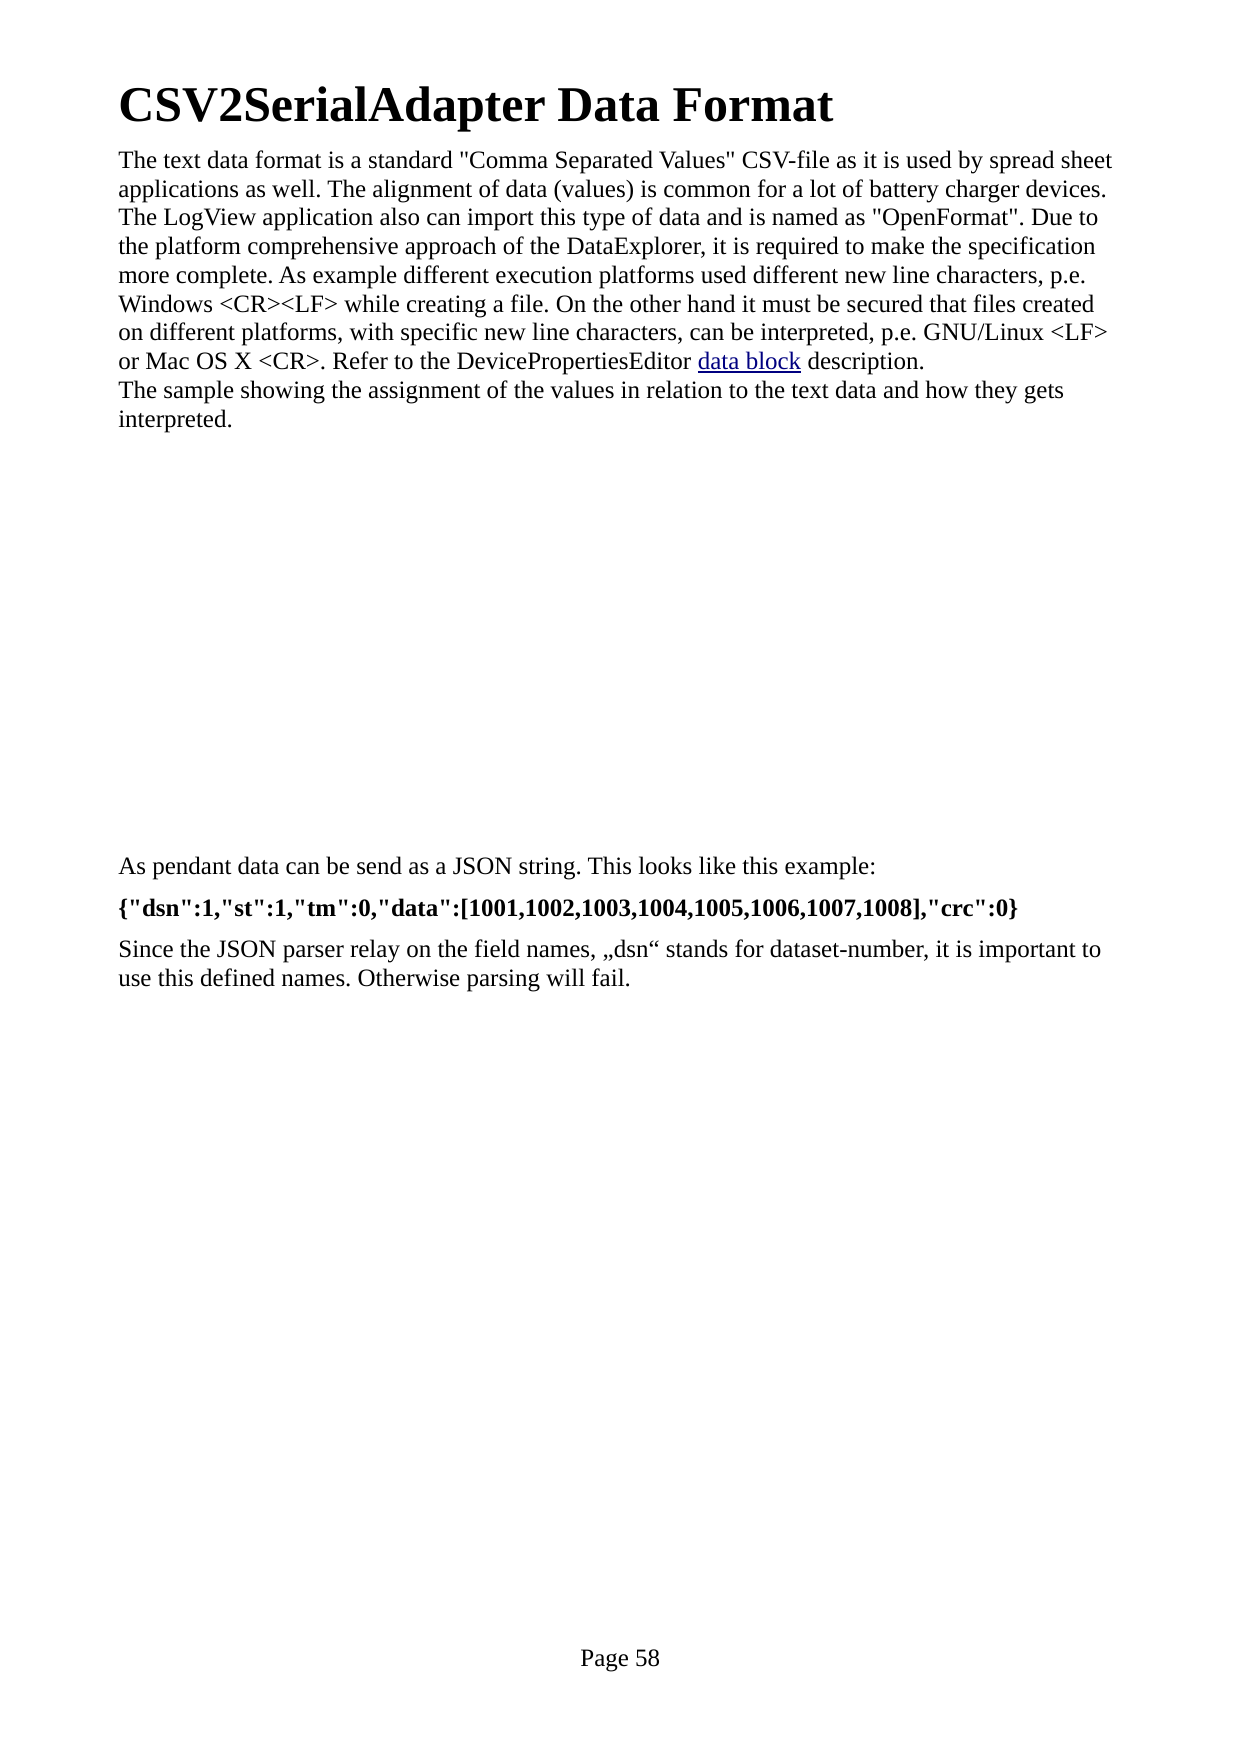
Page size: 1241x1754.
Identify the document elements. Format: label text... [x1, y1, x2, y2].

text As pendant data can be send as a JSON string. This looks like this example: [118, 851, 1122, 880]
text {"dsn":1,"st":1,"tm":0,"data":[1001,1002,1003,1004,1005,1006,1007,1008],"crc":0} [118, 893, 1122, 921]
text Since the JSON parser relay on the field names, „dsn“ stands for dataset-number, it is important to use this defined names. Otherwise parsing will fail. [118, 934, 1122, 991]
text The text data format is a standard "Comma Separated Values" CSV-file as it is used by spread sheet applications as well. The alignment of data (values) is common for a lot of battery charger devices. The LogView application also can import this type of data and is named as "OpenFormat". Due to the platform comprehensive approach of the DataExplorer, it is required to make the specification more complete. As example different execution platforms used different new line characters, p.e. Windows <CR><LF> while creating a file. On the other hand it must be secured that files created on different platforms, with specific new line characters, can be interpreted, p.e. GNU/Linux <LF> or Mac OS X <CR>. Refer to the DevicePropertiesEditor data block description. The sample showing the assignment of the values in relation to the text data and how they gets interpreted. [118, 145, 1122, 432]
subtitle CSV2SerialAdapter Data Format [118, 75, 1122, 132]
